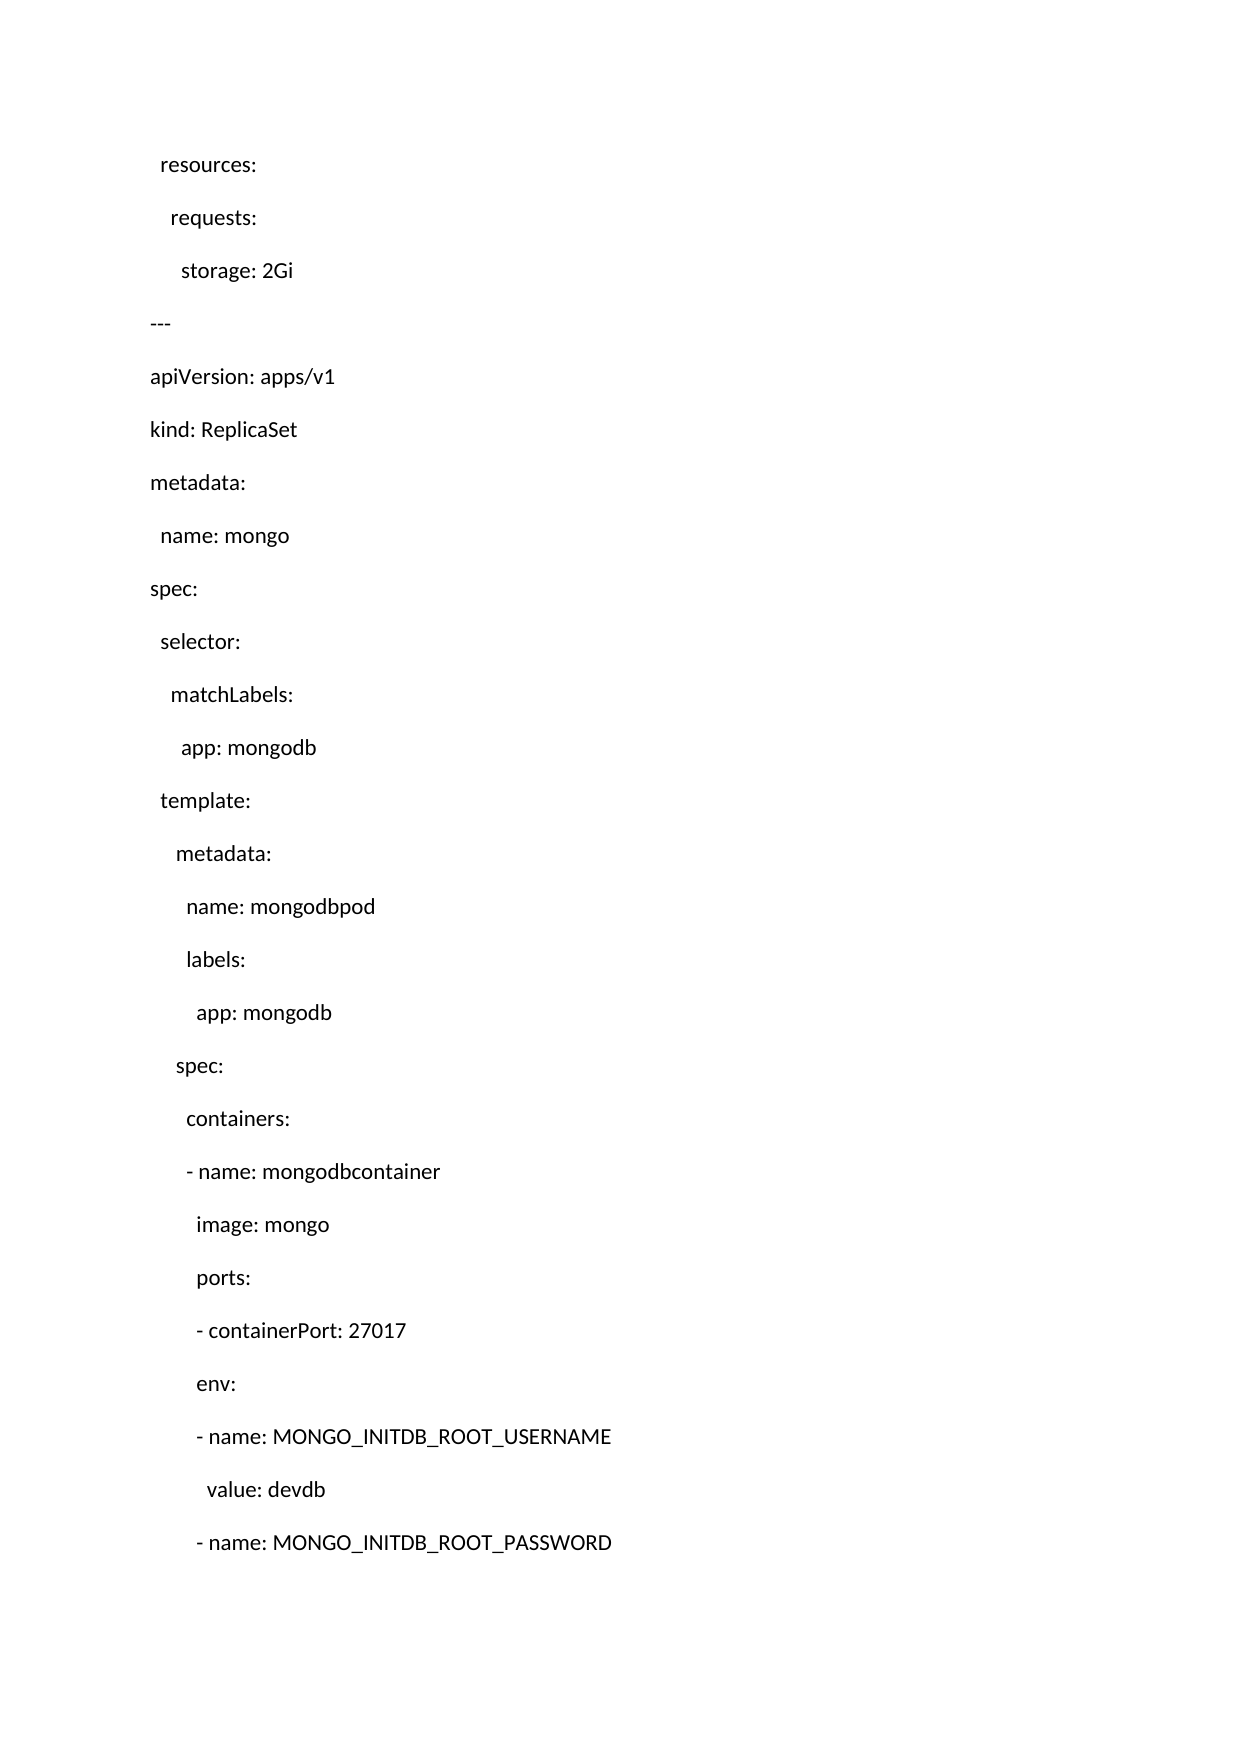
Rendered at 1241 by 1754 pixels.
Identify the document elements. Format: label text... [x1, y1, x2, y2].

text resources: [150, 150, 1090, 178]
text app: mongodb [150, 733, 1090, 761]
text matchLabels: [150, 680, 1090, 708]
text storage: 2Gi [150, 256, 1090, 284]
text - name: MONGO_INITDB_ROOT_PASSWORD [150, 1528, 1090, 1557]
text spec: [150, 1051, 1090, 1079]
text --- [150, 309, 1090, 337]
text metadata: [150, 839, 1090, 867]
text labels: [150, 945, 1090, 973]
text metadata: [150, 468, 1090, 496]
text env: [150, 1369, 1090, 1397]
text name: mongo [150, 521, 1090, 549]
text spec: [150, 574, 1090, 602]
text template: [150, 786, 1090, 814]
text value: devdb [150, 1476, 1090, 1503]
text name: mongodbpod [150, 892, 1090, 920]
text selector: [150, 627, 1090, 655]
text - containerPort: 27017 [150, 1316, 1090, 1344]
text containers: [150, 1104, 1090, 1132]
text - name: MONGO_INITDB_ROOT_USERNAME [150, 1422, 1090, 1451]
text image: mongo [150, 1210, 1090, 1238]
text - name: mongodbcontainer [150, 1157, 1090, 1185]
text apiVersion: apps/v1 [150, 362, 1090, 390]
text ports: [150, 1263, 1090, 1291]
text requests: [150, 203, 1090, 231]
text kind: ReplicaSet [150, 415, 1090, 443]
text app: mongodb [150, 998, 1090, 1026]
